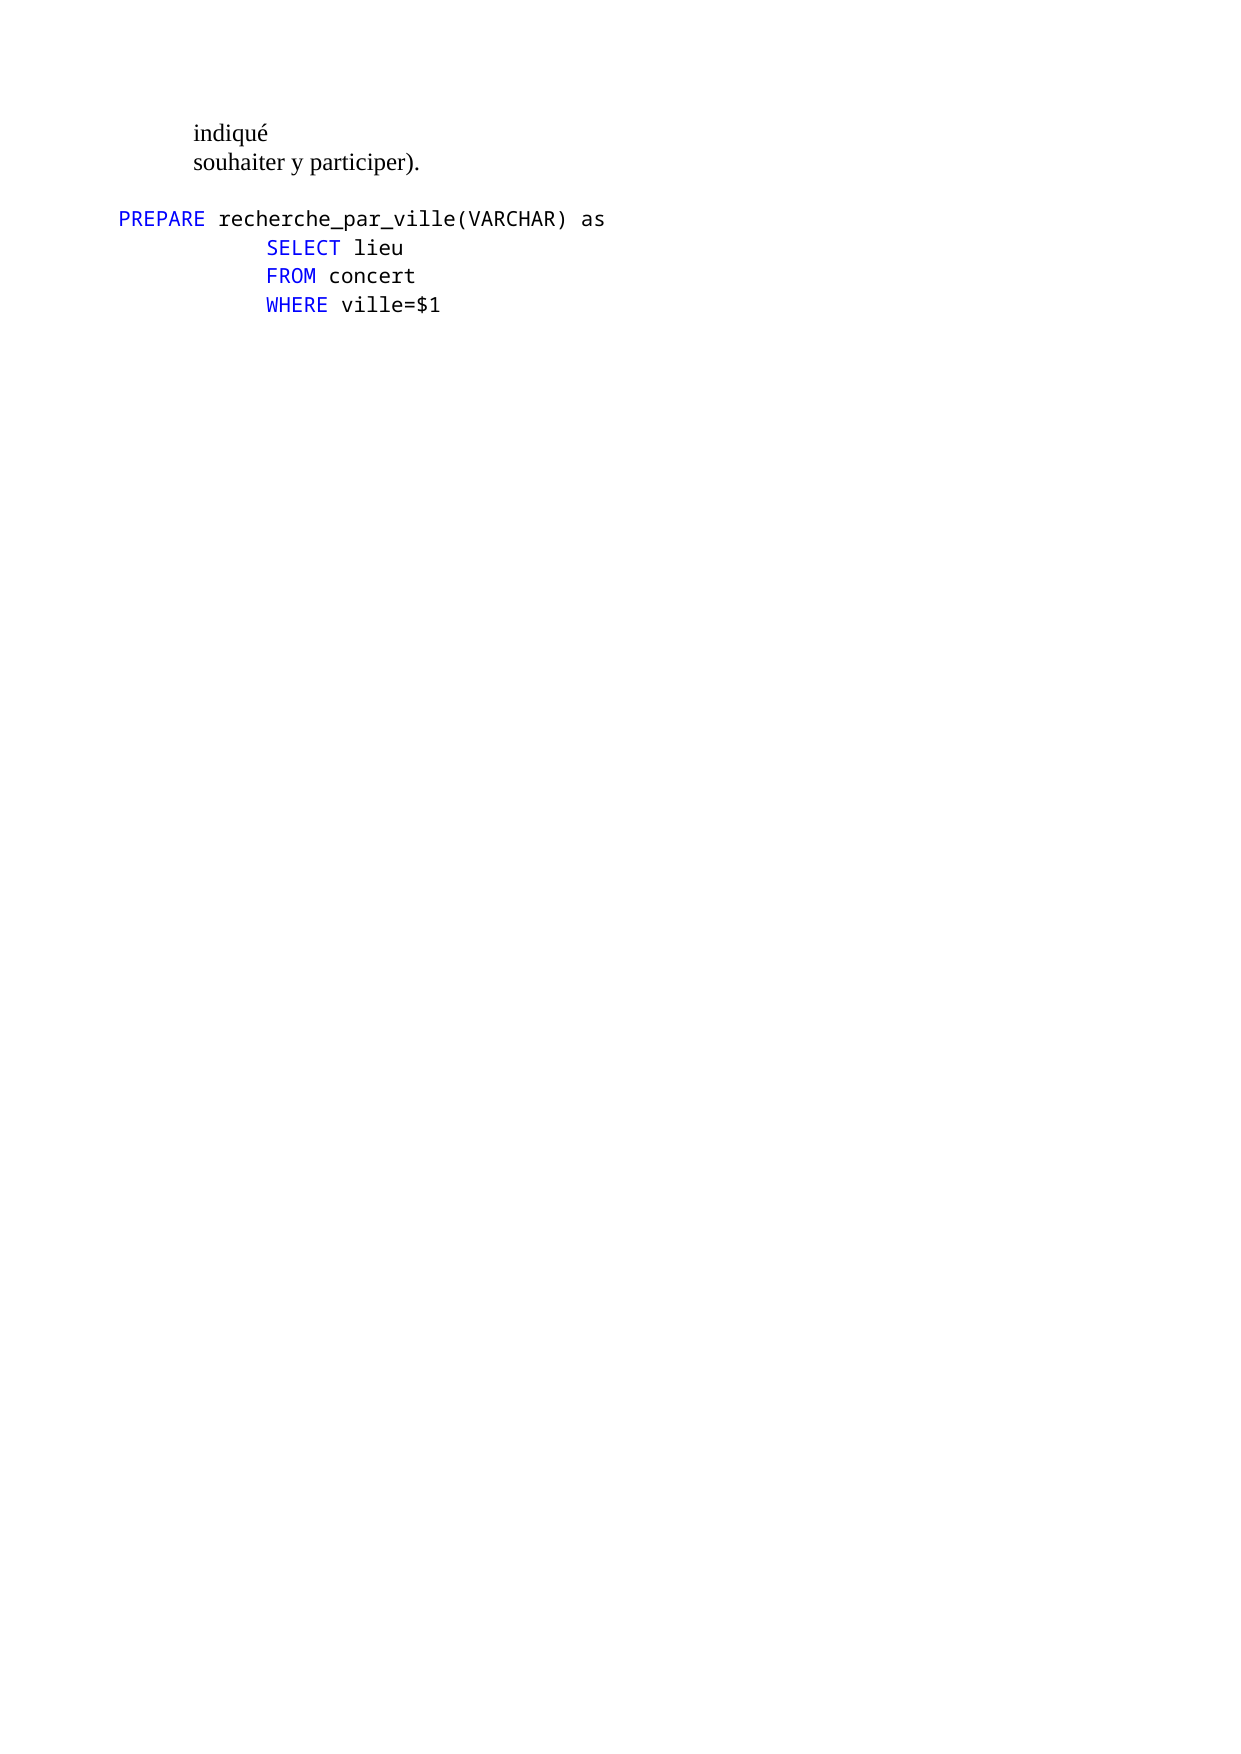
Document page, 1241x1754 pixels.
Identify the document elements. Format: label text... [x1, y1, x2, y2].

list indiqué souhaiter y participer). [156, 118, 1122, 176]
text PREPARE recherche_par_ville(VARCHAR) as SELECT lieu FROM concert WHERE ville=$1 [118, 204, 1122, 318]
